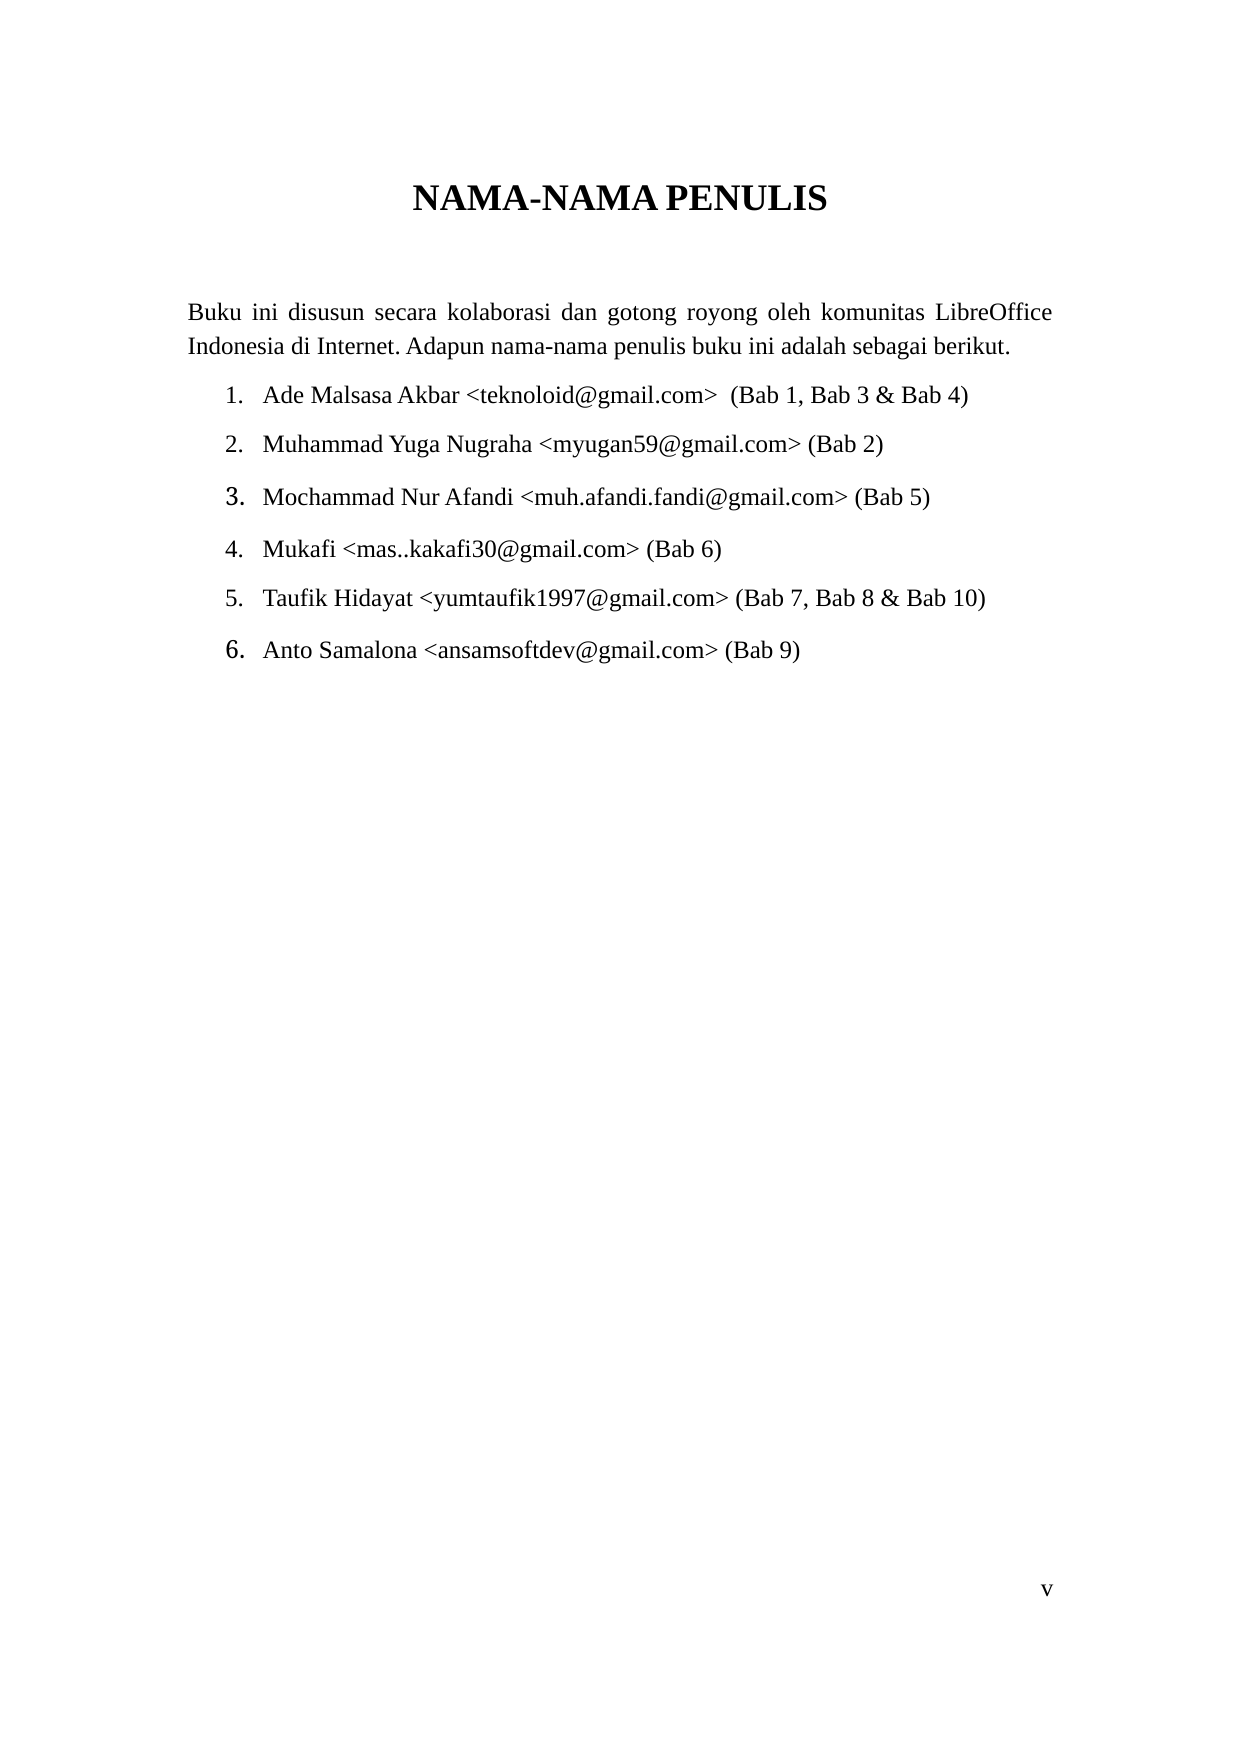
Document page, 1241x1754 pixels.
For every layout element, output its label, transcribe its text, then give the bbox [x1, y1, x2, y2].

list Taufik Hidayat <yumtaufik1997@gmail.com> (Bab 7, Bab 8 & Bab 10) [225, 583, 1053, 612]
list Mukafi <mas..kakafi30@gmail.com> (Bab 6) [225, 534, 1053, 563]
list Anto Samalona <ansamsoftdev@gmail.com> (Bab 9) [225, 632, 1053, 666]
list Ade Malsasa Akbar <teknoloid@gmail.com> (Bab 1, Bab 3 & Bab 4) [225, 380, 1053, 409]
list Muhammad Yuga Nugraha <myugan59@gmail.com> (Bab 2) [225, 429, 1053, 458]
subtitle NAMA-NAMA PENULIS [187, 175, 1053, 218]
list Mochammad Nur Afandi <muh.afandi.fandi@gmail.com> (Bab 5) [225, 478, 1053, 513]
text Buku ini disusun secara kolaborasi dan gotong royong oleh komunitas LibreOffice Indonesia di Internet. Adapun nama-nama penulis buku ini adalah sebagai berikut. [187, 297, 1053, 360]
